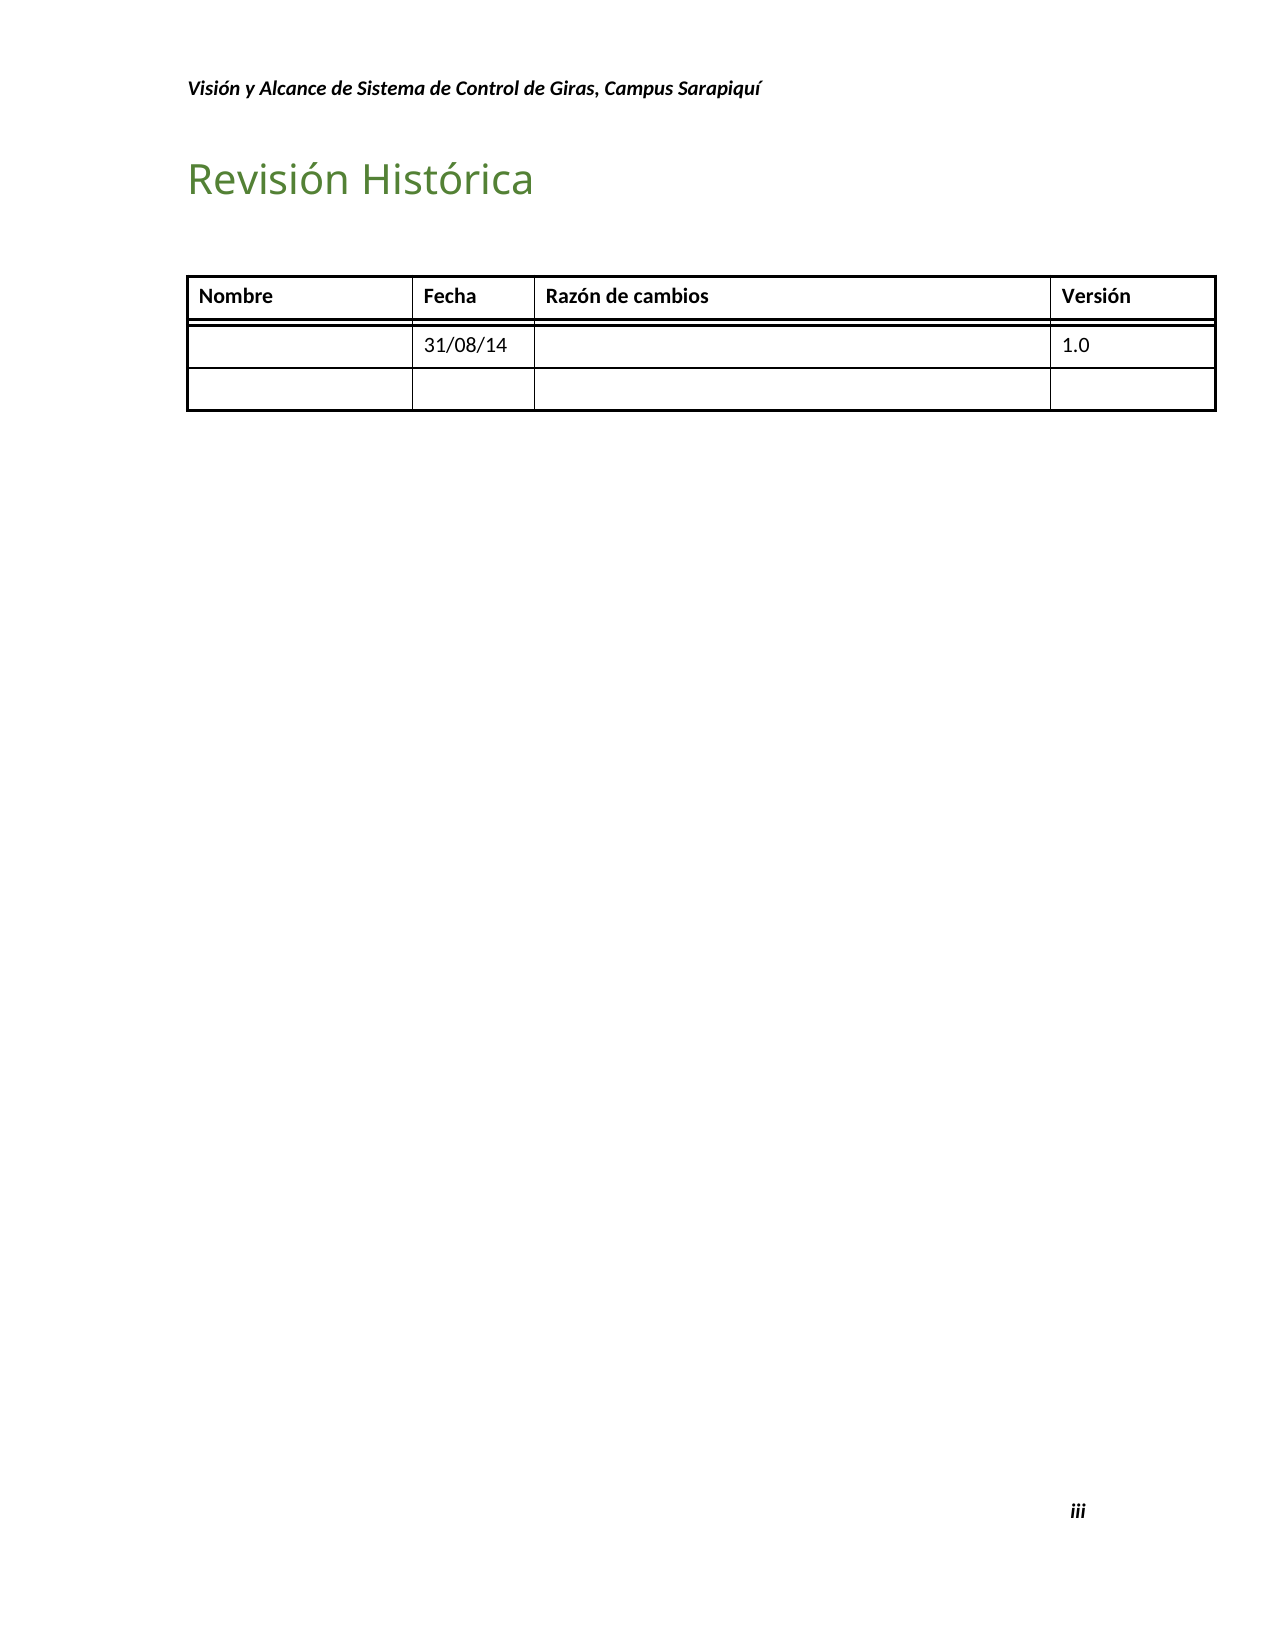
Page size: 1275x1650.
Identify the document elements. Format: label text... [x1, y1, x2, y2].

table_header Fecha [413, 278, 534, 318]
table_header Versión [1051, 278, 1214, 318]
table_cell 1.0 [1051, 327, 1214, 367]
table_header Nombre [189, 278, 412, 318]
table_cell [189, 327, 412, 367]
table_cell [413, 369, 534, 408]
table_cell [1051, 369, 1214, 408]
table_cell [535, 327, 1050, 367]
subtitle Revisión Histórica [187, 150, 1087, 207]
table_cell [189, 369, 412, 408]
table_cell 31/08/14 [413, 327, 534, 367]
table_header Razón de cambios [535, 278, 1050, 318]
table_cell [535, 369, 1050, 408]
